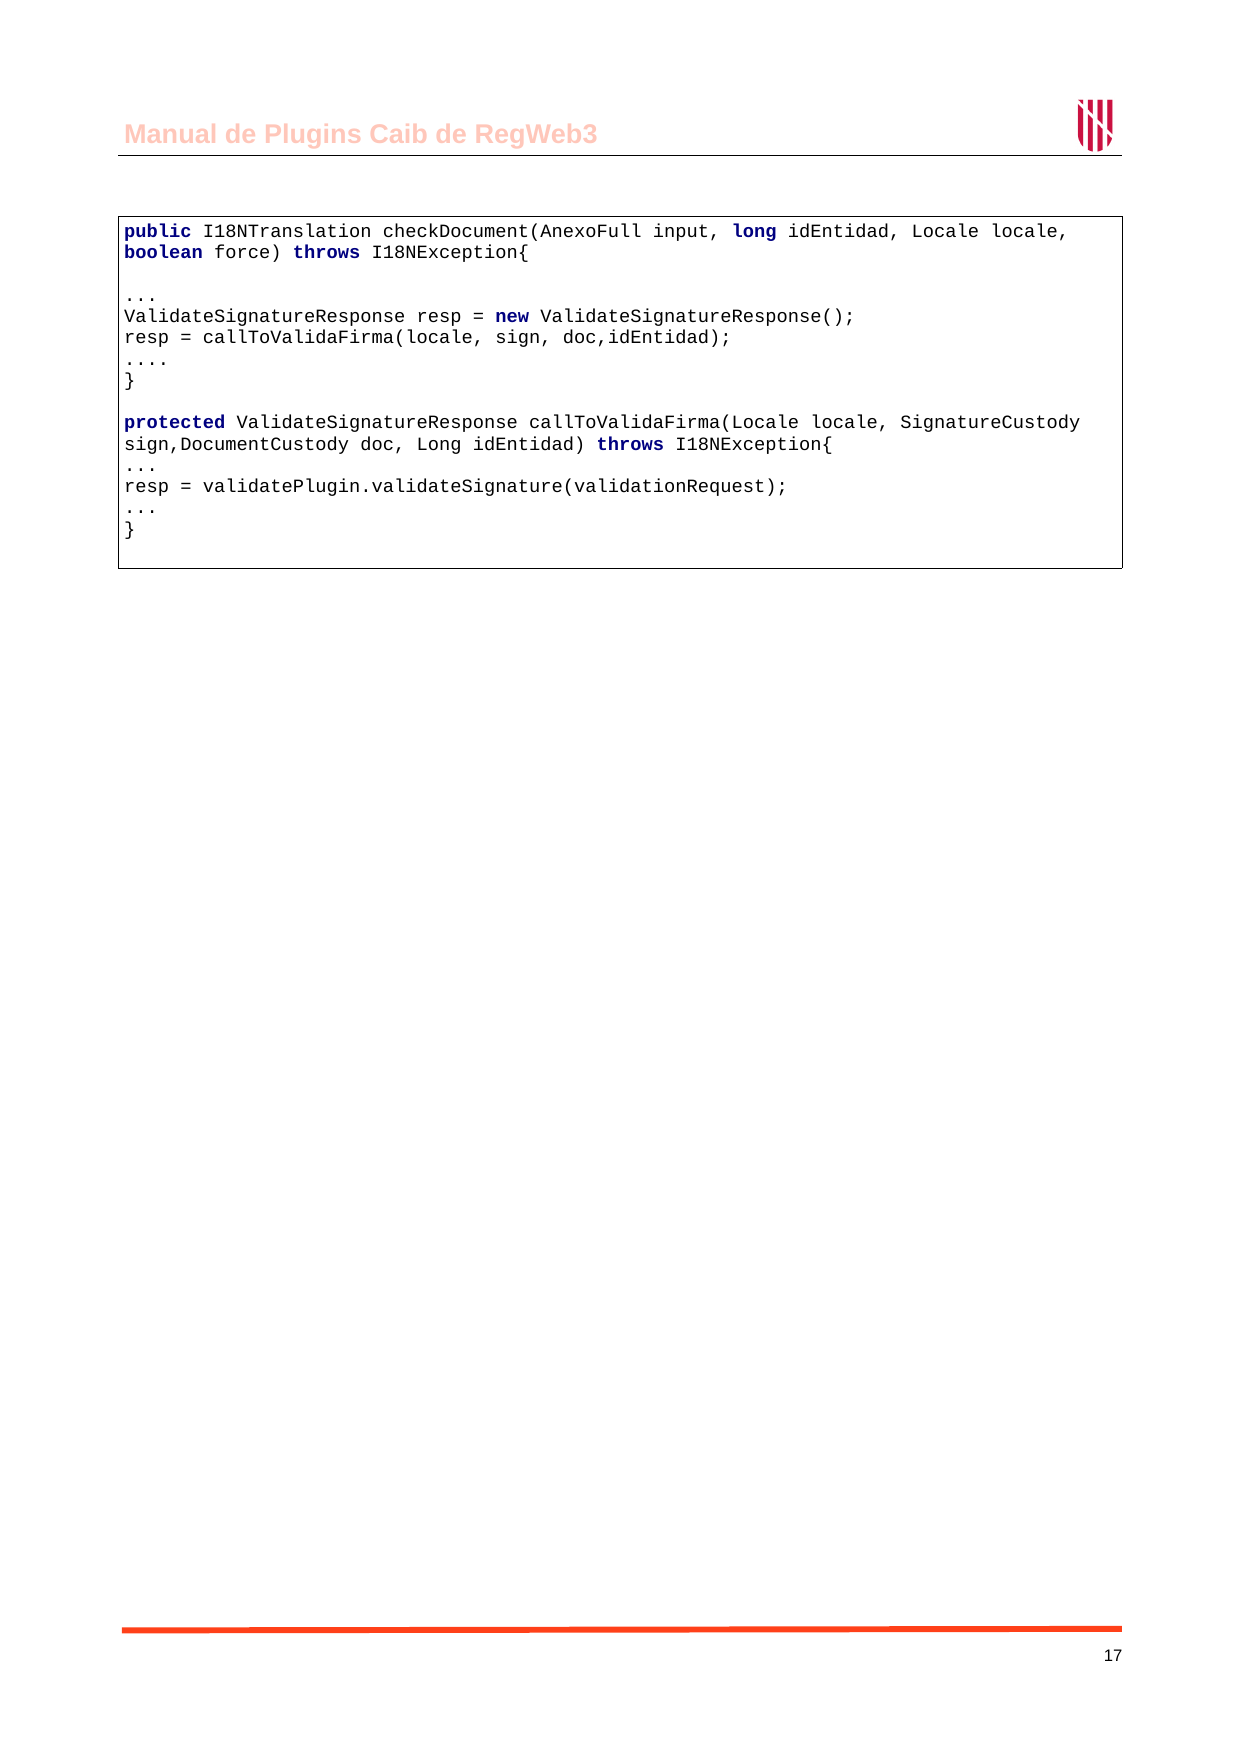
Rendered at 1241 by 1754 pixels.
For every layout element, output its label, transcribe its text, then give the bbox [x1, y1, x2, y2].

table_header public I18NTranslation checkDocument(AnexoFull input, long idEntidad, Locale locale, boolean force) throws I18NException{ ... ValidateSignatureResponse resp = new ValidateSignatureResponse(); resp = callToValidaFirma(locale, sign, doc,idEntidad); .... } protected ValidateSignatureResponse callToValidaFirma(Locale locale, SignatureCustody sign,DocumentCustody doc, Long idEntidad) throws I18NException{ ... resp = validatePlugin.validateSignature(validationRequest); ... } [119, 217, 1122, 568]
picture [1075, 97, 1115, 153]
